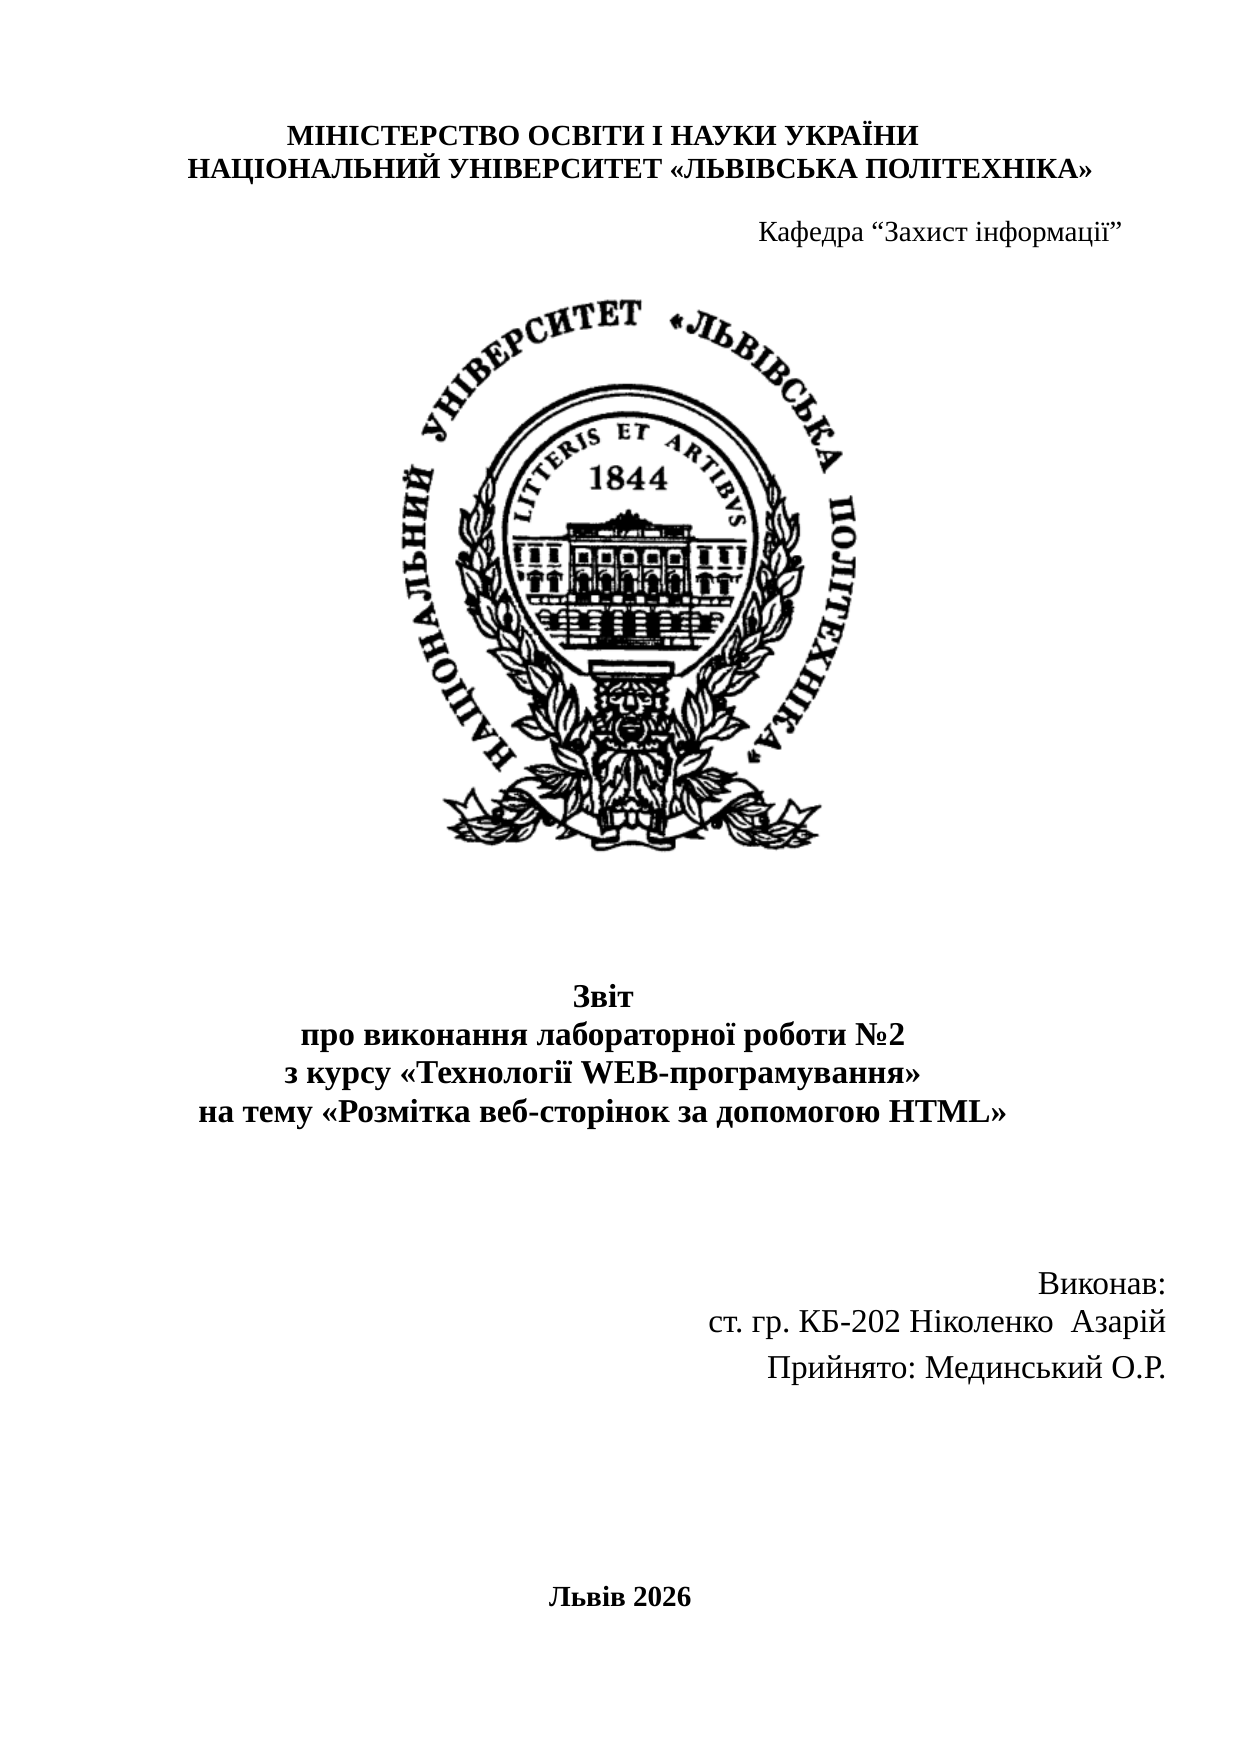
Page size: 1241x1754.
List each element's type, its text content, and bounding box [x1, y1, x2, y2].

text на тему «Розмітка веб-сторінок за допомогою HTML» [0, 1091, 1206, 1129]
text Кафедра “Захист інформації” [118, 214, 1122, 247]
text Львів 2026 [118, 1579, 1122, 1613]
text ст. гр. КБ-202 Ніколенко Азарій [0, 1302, 1166, 1340]
text НАЦІОНАЛЬНИЙ УНІВЕРСИТЕТ «ЛЬВІВСЬКА ПОЛІТЕХНІКА» [0, 152, 1206, 185]
text МІНІСТЕРСТВО ОСВІТИ І НАУКИ УКРАЇНИ [0, 118, 1206, 152]
text про виконання лабораторної роботи №2 [0, 1014, 1206, 1052]
picture [327, 257, 913, 894]
text Звіт [0, 976, 1206, 1014]
text Виконав: [0, 1263, 1166, 1302]
text Прийнято: Мединський О.Р. [118, 1340, 1166, 1388]
text з курсу «Технології WEB-програмування» [0, 1052, 1206, 1091]
